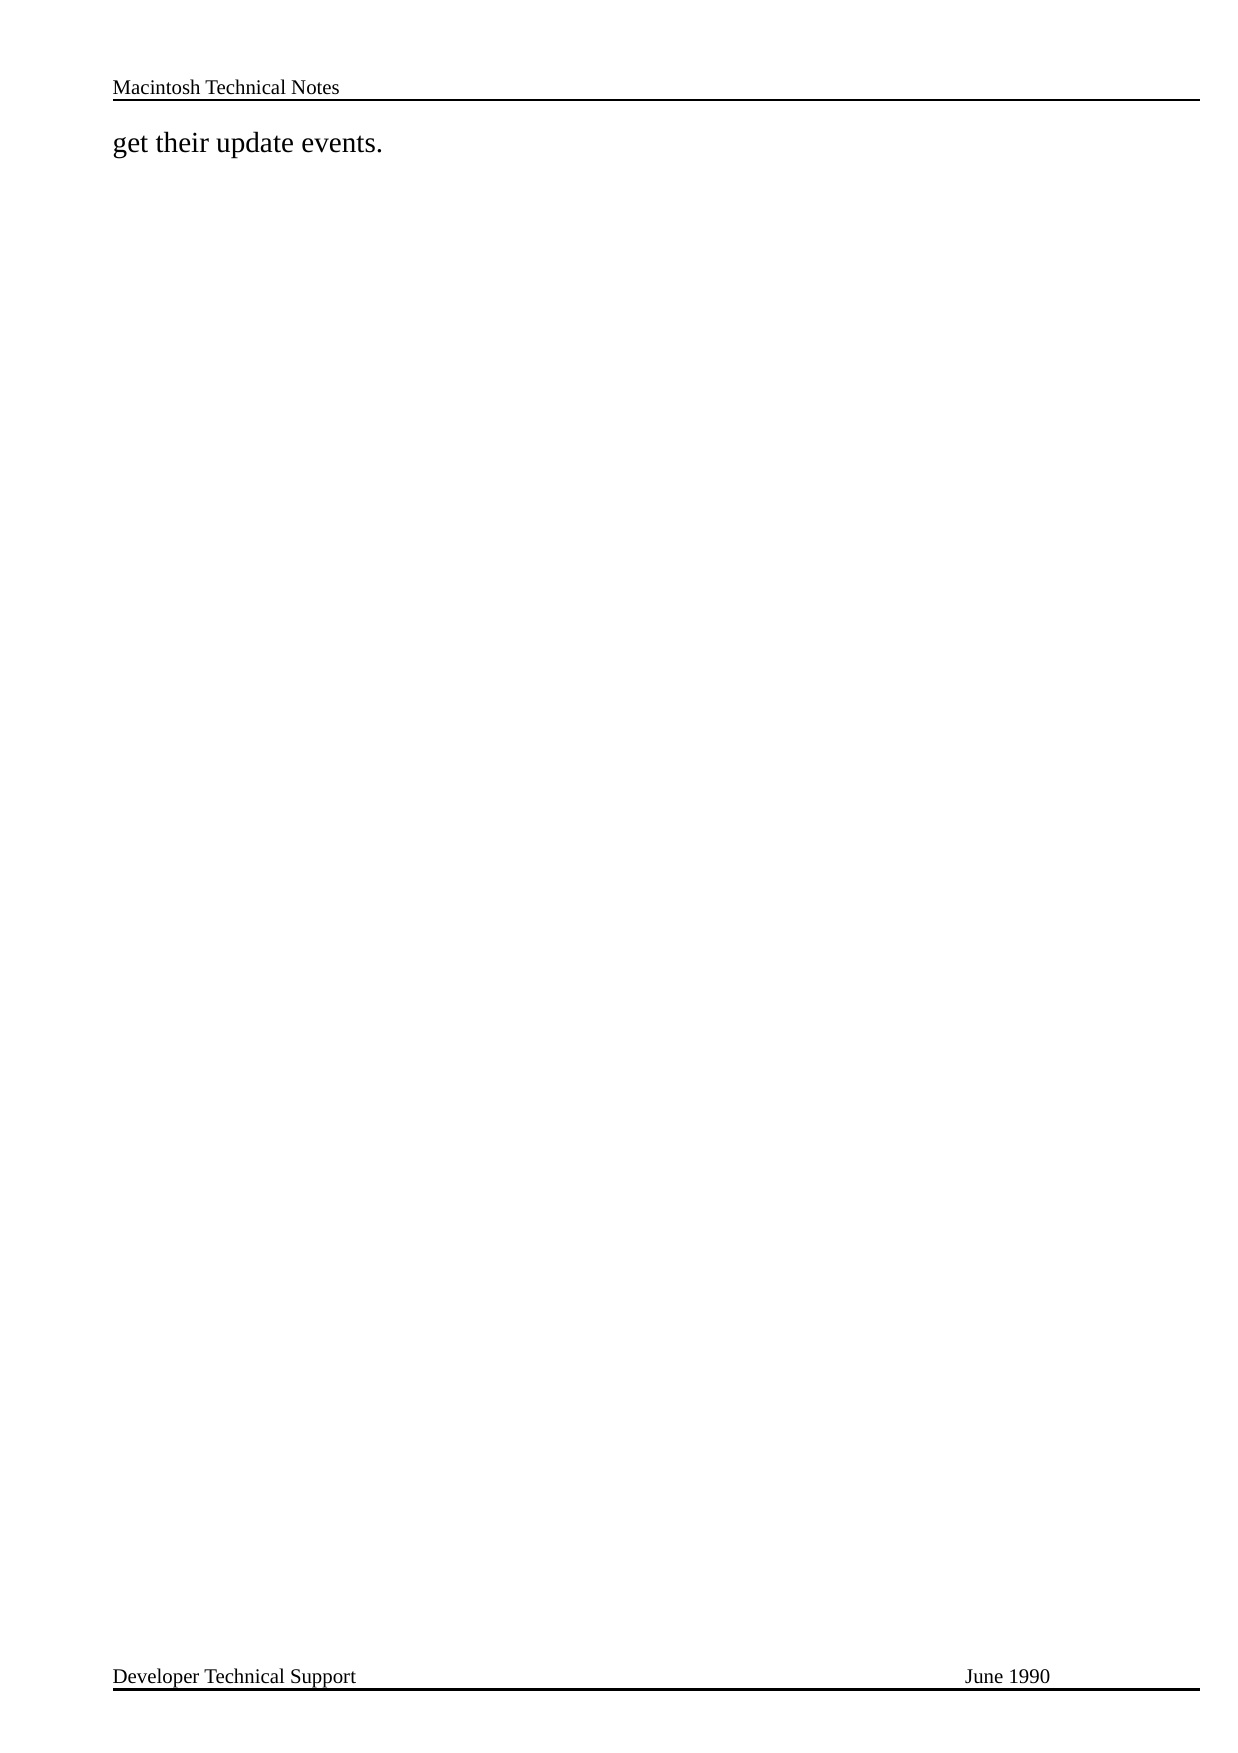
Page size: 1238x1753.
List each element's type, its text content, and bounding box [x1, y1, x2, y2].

text get their update events. [112, 125, 1200, 159]
